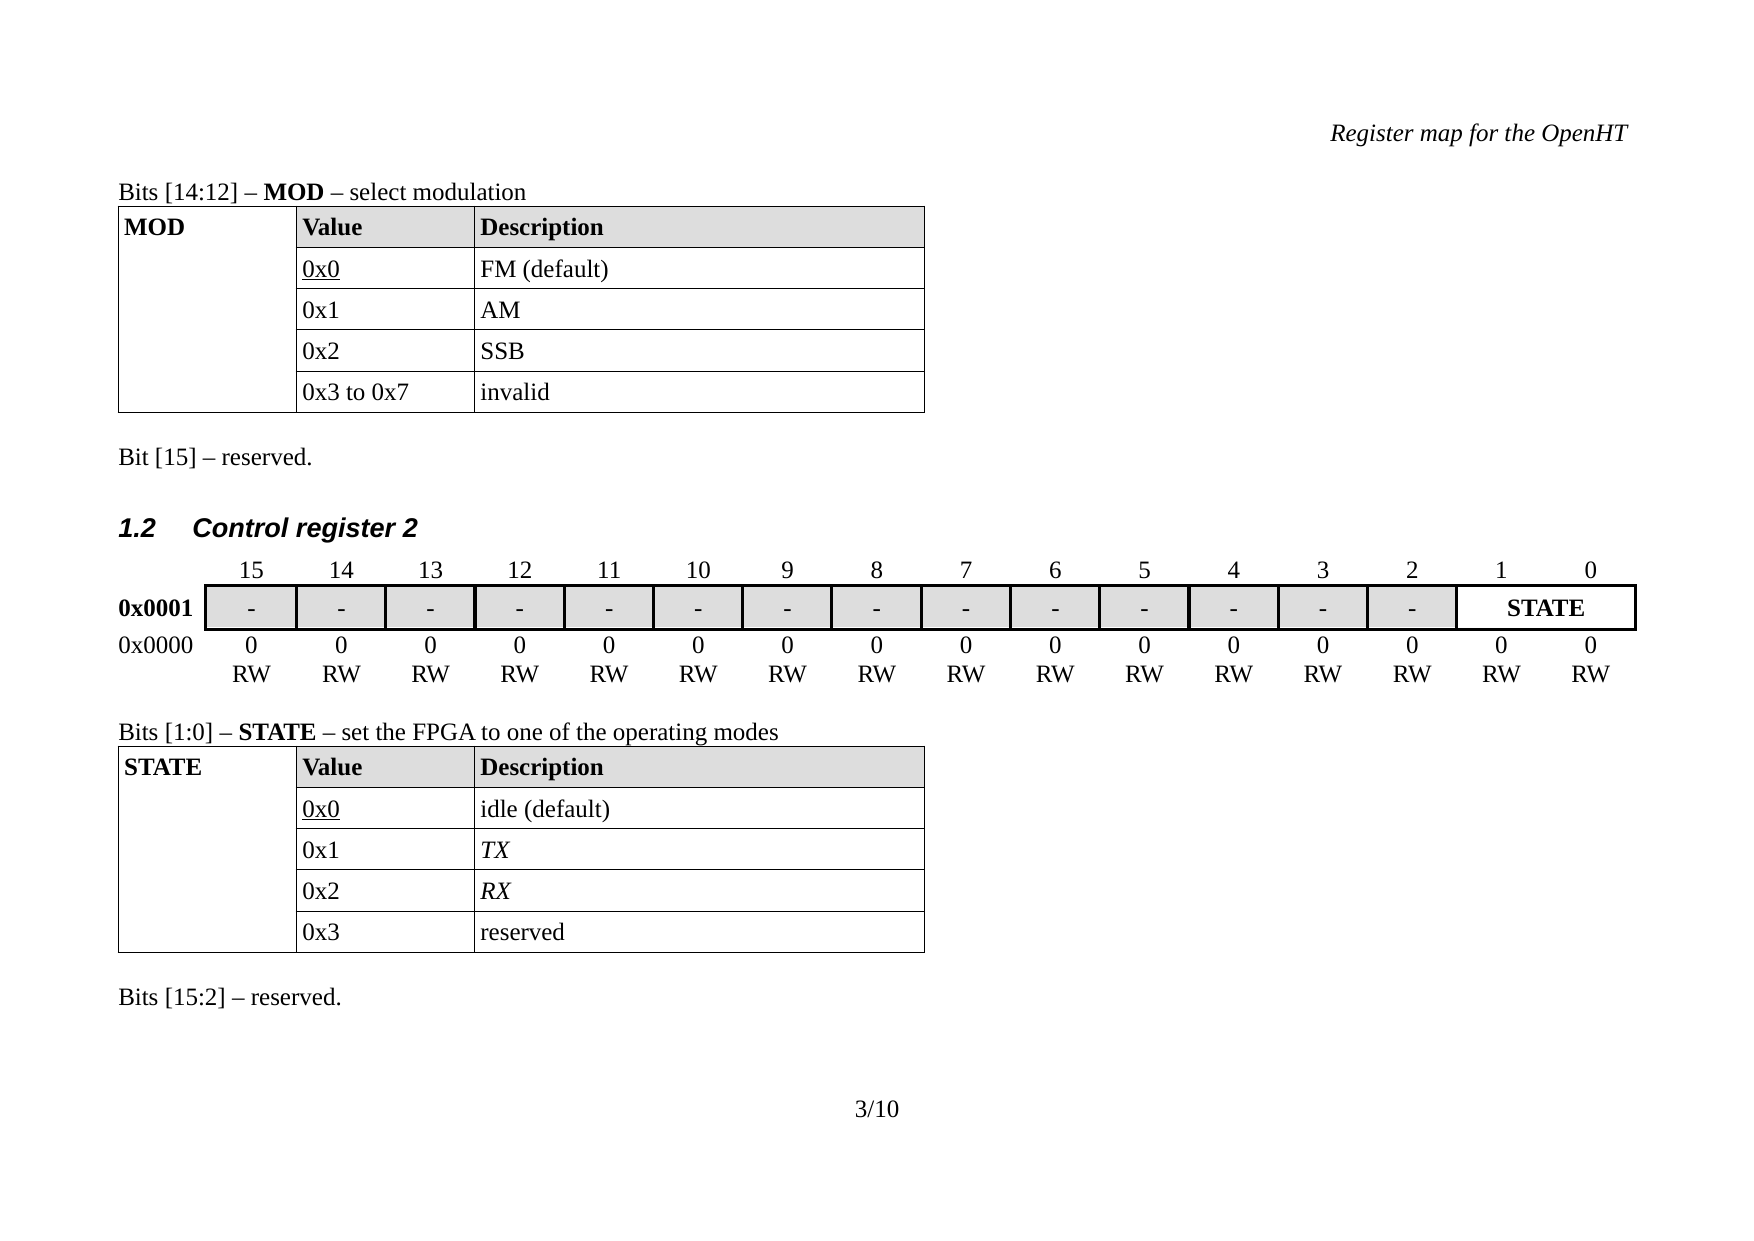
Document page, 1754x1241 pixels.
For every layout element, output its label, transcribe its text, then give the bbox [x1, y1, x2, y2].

table_header [118, 555, 206, 584]
table_header 6 [1010, 555, 1100, 584]
table_cell RW [386, 659, 475, 688]
table_cell RW [921, 659, 1010, 688]
table_cell 0 [1278, 631, 1367, 659]
table_header 7 [921, 555, 1010, 584]
table_cell RW [1100, 659, 1189, 688]
table_cell 0x1 [297, 829, 474, 869]
table_header Description [475, 747, 924, 787]
table_cell RW [743, 659, 832, 688]
table_cell 0x2 [297, 330, 474, 371]
table_header 9 [743, 555, 832, 584]
table_cell 0 [475, 631, 564, 659]
table_cell RW [564, 659, 653, 688]
table_header 13 [386, 555, 475, 584]
table_cell RW [832, 659, 921, 688]
table_cell - [566, 587, 652, 627]
table_cell 0 [1010, 631, 1100, 659]
table_cell - [298, 587, 384, 627]
table_cell SSB [475, 330, 924, 371]
table_header 3 [1278, 555, 1367, 584]
table_cell RW [1189, 659, 1278, 688]
table_cell RW [475, 659, 564, 688]
table_cell invalid [475, 372, 924, 412]
table_header 11 [564, 555, 653, 584]
table_cell RW [297, 659, 386, 688]
table_cell - [477, 587, 563, 627]
table_cell 0x0000 [118, 628, 206, 659]
table_cell 0x0001 [118, 584, 204, 627]
table_cell - [655, 587, 741, 627]
table_cell - [923, 587, 1009, 627]
table_cell TX [475, 829, 924, 869]
table_cell - [387, 587, 473, 627]
table_cell reserved [475, 912, 924, 952]
table_cell 0 [743, 631, 832, 659]
table_cell 0 [564, 631, 653, 659]
table_cell RW [654, 659, 743, 688]
table_header STATE [119, 747, 296, 952]
table_cell 0x3 [297, 912, 474, 952]
table_cell - [1012, 587, 1098, 627]
table_cell - [744, 587, 830, 627]
table_header Value [297, 207, 474, 247]
table_header 1 [1457, 555, 1546, 584]
table_cell 0 [654, 631, 743, 659]
table_cell 0 [1546, 631, 1635, 659]
table_cell - [833, 587, 920, 627]
table_cell RW [206, 659, 297, 688]
table_cell 0 [1457, 631, 1546, 659]
table_header 12 [475, 555, 564, 584]
table_cell 0x1 [297, 289, 474, 329]
table_cell RW [1278, 659, 1367, 688]
table_cell 0x0 [297, 248, 474, 288]
table_header 5 [1100, 555, 1189, 584]
table_cell STATE [1458, 587, 1634, 627]
table_cell FM (default) [475, 248, 924, 288]
table_cell 0 [1100, 631, 1189, 659]
table_cell RW [1457, 659, 1546, 688]
table_header 10 [654, 555, 743, 584]
subtitle Control register 2 [118, 512, 1635, 543]
table_header Value [297, 747, 474, 787]
text Bits [15:2] – reserved. [118, 982, 1635, 1010]
table_cell 0 [1368, 631, 1457, 659]
table_header 15 [206, 555, 297, 584]
table_cell - [1101, 587, 1187, 627]
table_cell 0x2 [297, 870, 474, 911]
table_header 0 [1546, 555, 1635, 584]
table_cell 0 [921, 631, 1010, 659]
table_cell - [1191, 587, 1277, 627]
table_cell 0 [386, 631, 475, 659]
table_cell 0x0 [297, 788, 474, 828]
table_header 14 [297, 555, 386, 584]
table_cell 0 [297, 631, 386, 659]
table_header Description [475, 207, 924, 247]
table_cell 0 [832, 631, 921, 659]
table_cell 0x3 to 0x7 [297, 372, 474, 412]
table_header MOD [119, 207, 296, 412]
table_header 2 [1368, 555, 1457, 584]
table_cell RW [1546, 659, 1635, 688]
table_header 8 [832, 555, 921, 584]
table_cell AM [475, 289, 924, 329]
table_header 4 [1189, 555, 1278, 584]
table_cell [118, 659, 206, 688]
table_cell RW [1010, 659, 1100, 688]
table_cell - [1369, 587, 1455, 627]
table_cell RX [475, 870, 924, 911]
table_cell 0 [1189, 631, 1278, 659]
text Bits [14:12] – MOD – select modulation [118, 177, 1635, 206]
table_cell 0 [206, 631, 297, 659]
table_cell RW [1368, 659, 1457, 688]
text Bits [1:0] – STATE – set the FPGA to one of the operating modes [118, 717, 1635, 746]
text Bit [15] – reserved. [118, 442, 1635, 470]
table_cell - [207, 587, 295, 627]
table_cell - [1280, 587, 1366, 627]
table_cell idle (default) [475, 788, 924, 828]
